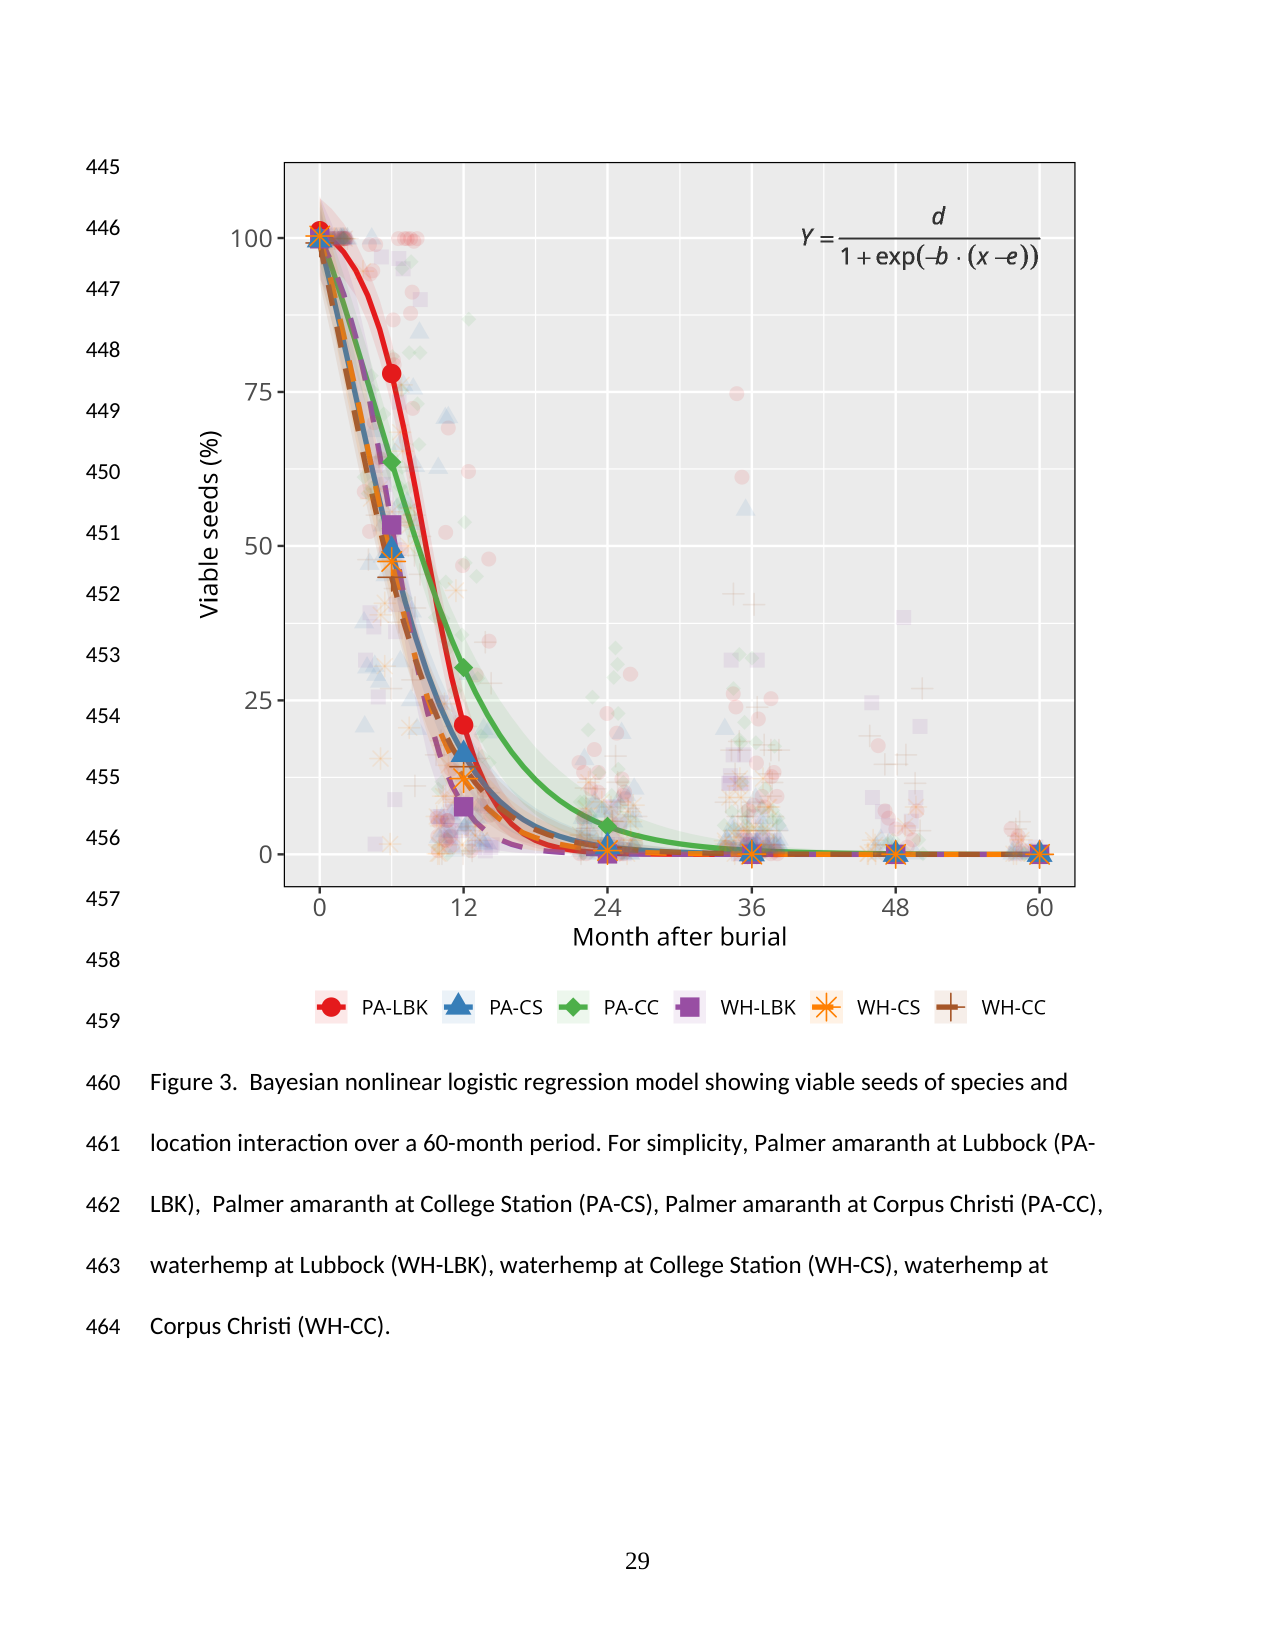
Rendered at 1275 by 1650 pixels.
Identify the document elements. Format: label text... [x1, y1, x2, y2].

picture [187, 150, 1088, 1050]
text Figure 3. Bayesian nonlinear logistic regression model showing viable seeds of species and location interaction over a 60-month period. For simplicity, Palmer amaranth at Lubbock (PA-LBK), Palmer amaranth at College Station (PA-CS), Palmer amaranth at Corpus Christi (PA-CC), waterhemp at Lubbock (WH-LBK), waterhemp at College Station (WH-CS), waterhemp at Corpus Christi (WH-CC). [150, 1066, 1125, 1340]
